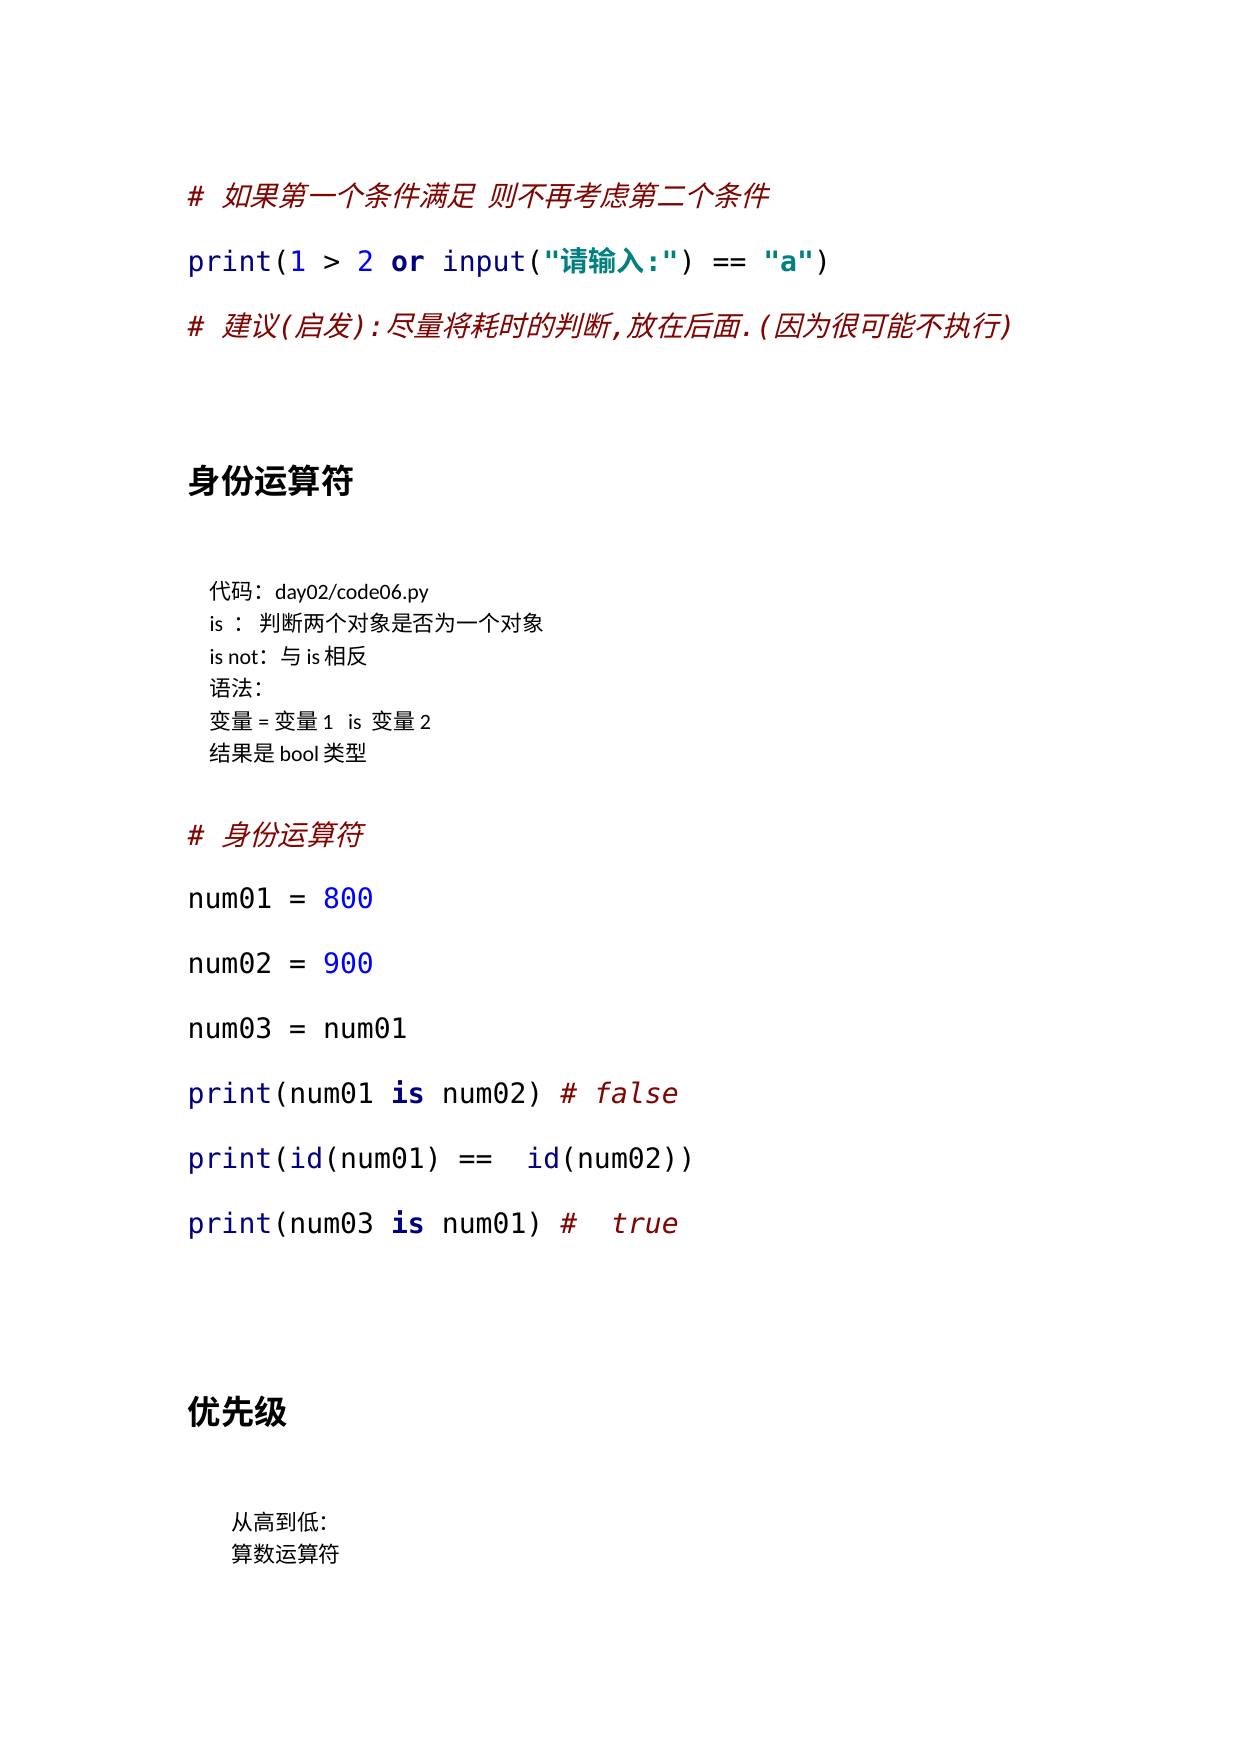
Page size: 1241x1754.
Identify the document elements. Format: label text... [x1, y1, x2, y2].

text print(num03 is num01) # true [187, 1191, 1053, 1256]
text 算数运算符 [187, 1537, 1053, 1569]
text is ： 判断两个对象是否为一个对象 [209, 606, 1053, 638]
text is not：与is相反 [209, 638, 1053, 671]
text 结果是bool类型 [187, 736, 1053, 768]
subtitle 身份运算符 [187, 446, 1053, 511]
text num01 = 800 [187, 866, 1053, 931]
text print(num01 is num02) # false [187, 1061, 1053, 1126]
text # 身份运算符 [187, 801, 1053, 866]
text 代码：day02/code06.py [187, 573, 1053, 606]
text print(1 > 2 or input("请输入:") == "a") [187, 227, 1053, 292]
text 从高到低： [187, 1504, 1053, 1537]
text 语法： [209, 671, 1053, 703]
text # 如果第一个条件满足 则不再考虑第二个条件 [187, 162, 1053, 227]
subtitle 优先级 [187, 1377, 1053, 1442]
text num02 = 900 [187, 931, 1053, 996]
text print(id(num01) == id(num02)) [187, 1126, 1053, 1191]
text 变量 = 变量1 is 变量2 [209, 703, 1053, 736]
text num03 = num01 [187, 996, 1053, 1061]
text # 建议(启发):尽量将耗时的判断,放在后面.(因为很可能不执行) [187, 292, 1053, 357]
